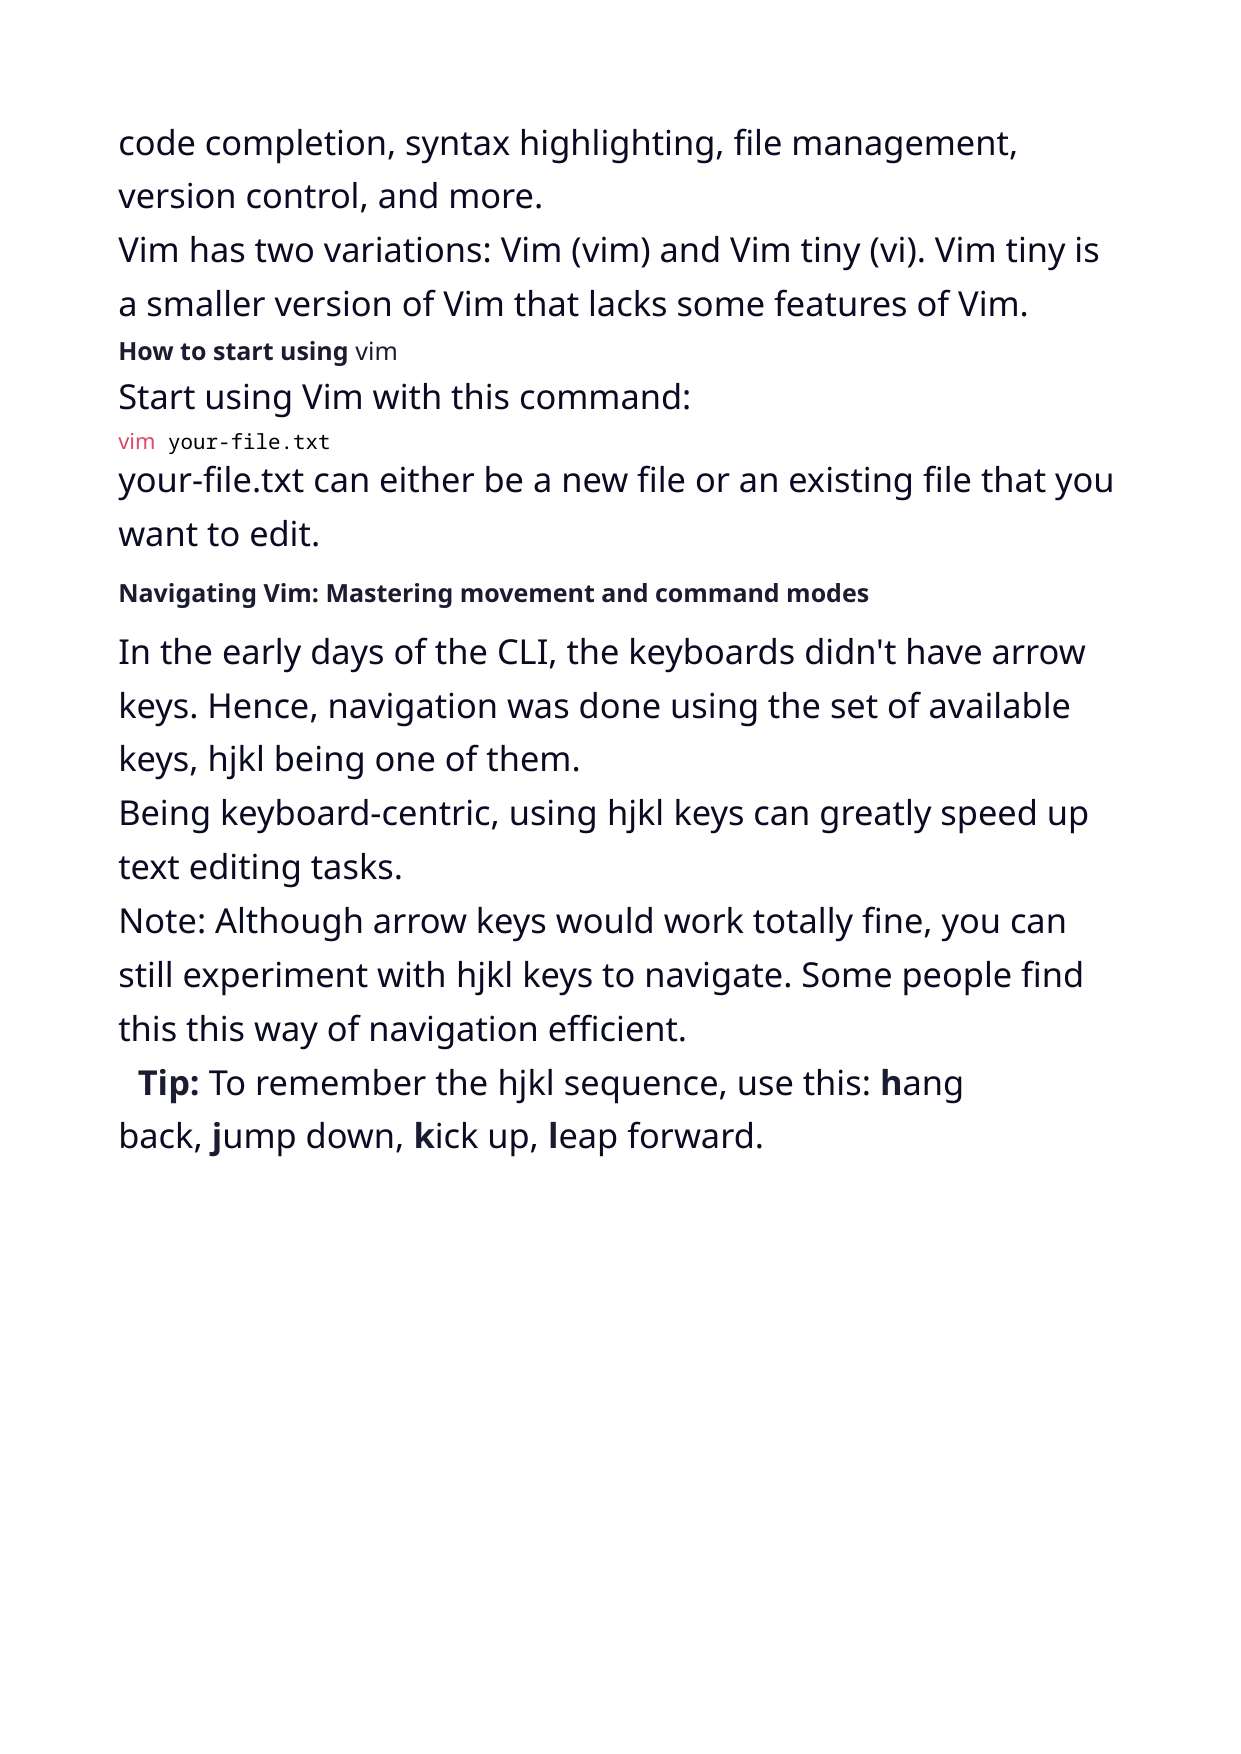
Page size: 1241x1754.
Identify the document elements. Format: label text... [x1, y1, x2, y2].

text 💡Tip: To remember the hjkl sequence, use this: hang back, jump down, kick up, leap forward. [118, 1058, 1122, 1159]
text Vim has two variations: Vim (vim) and Vim tiny (vi). Vim tiny is a smaller version of Vim that lacks some features of Vim. [118, 226, 1122, 327]
text Start using Vim with this command: [118, 372, 1122, 419]
subtitle How to start using vim [118, 333, 1122, 368]
text Being keyboard-centric, using hjkl keys can greatly speed up text editing tasks. [118, 789, 1122, 890]
text vim your-file.txt [118, 426, 1122, 456]
text In the early days of the CLI, the keyboards didn't have arrow keys. Hence, navigation was done using the set of available keys, hjkl being one of them. [118, 627, 1122, 782]
text your-file.txt can either be a new file or an existing file that you want to edit. [118, 456, 1122, 557]
text Note: Although arrow keys would work totally fine, you can still experiment with hjkl keys to navigate. Some people find this this way of navigation efficient. [118, 897, 1122, 1051]
list code completion, syntax highlighting, file management, version control, and more. [118, 118, 1122, 219]
subtitle Navigating Vim: Mastering movement and command modes [118, 576, 1122, 610]
